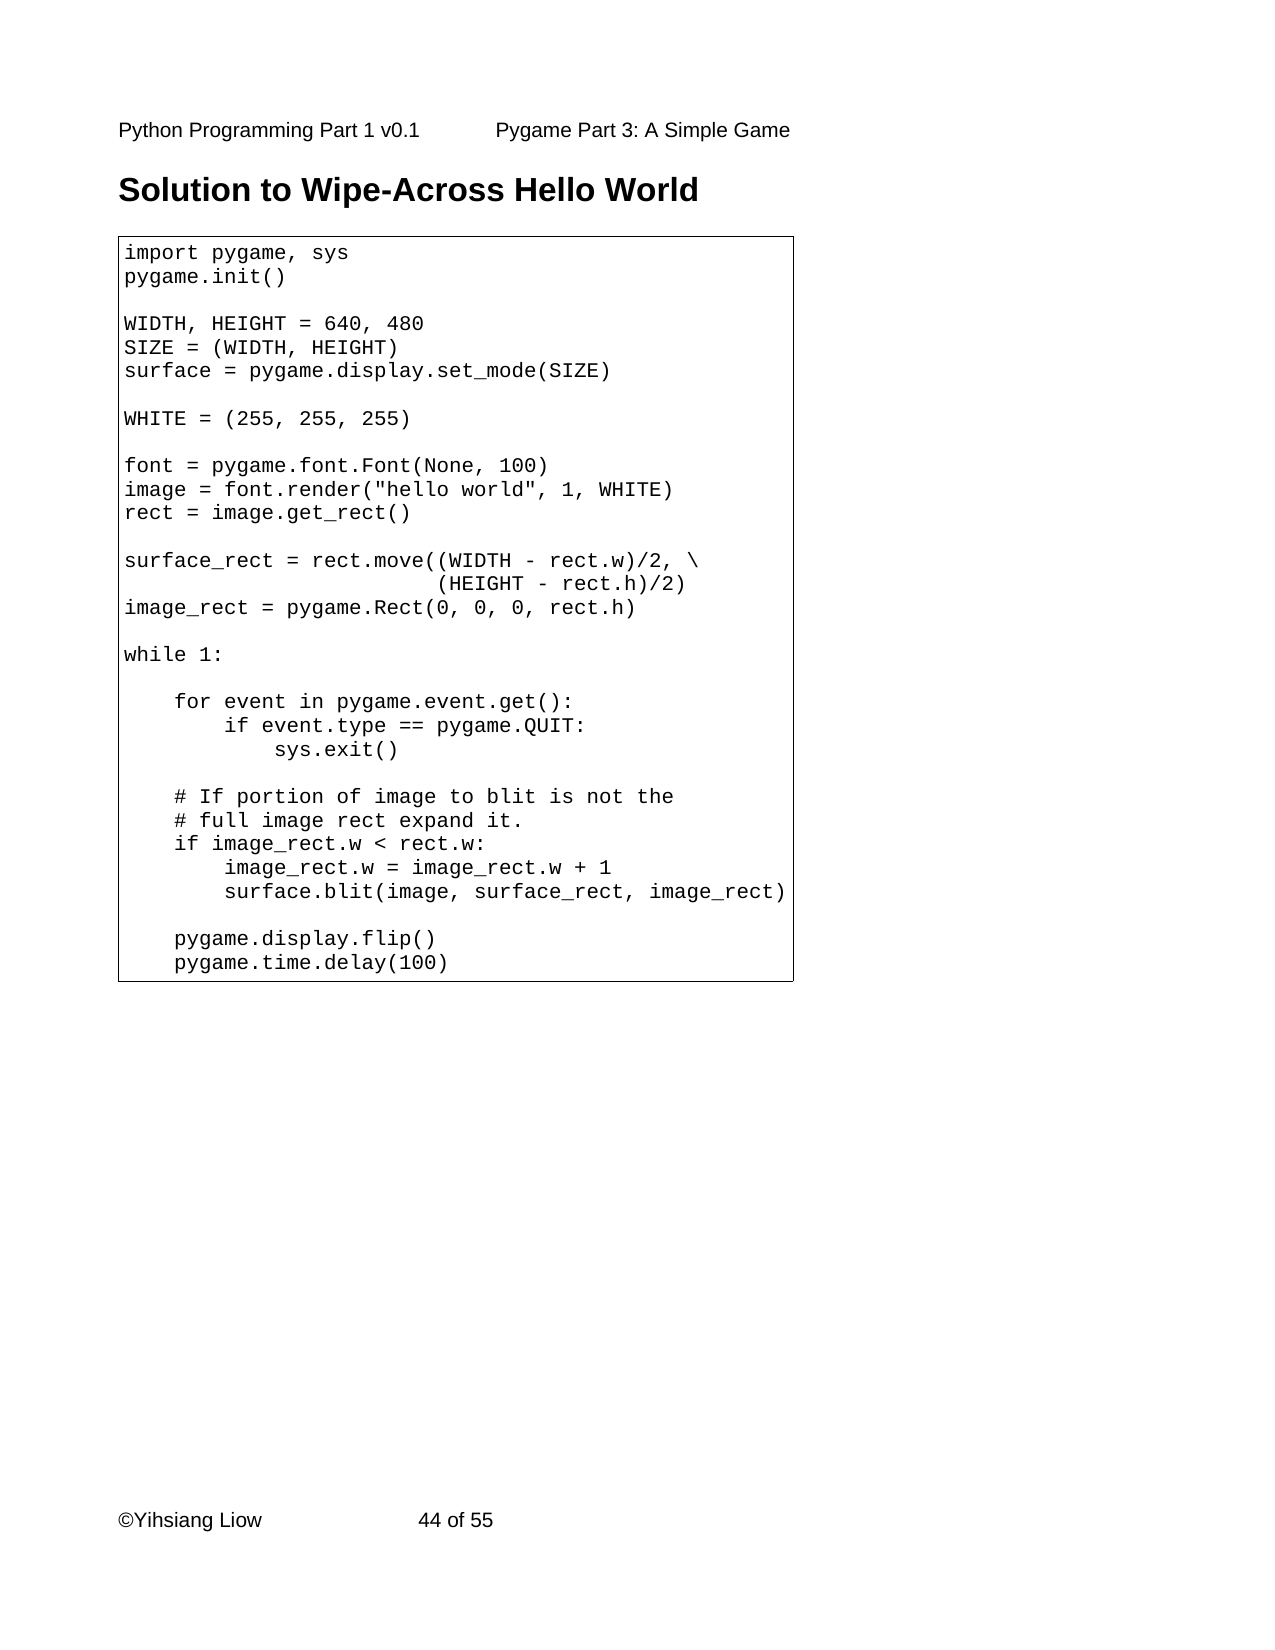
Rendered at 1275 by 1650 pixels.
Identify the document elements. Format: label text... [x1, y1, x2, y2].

table_header import pygame, sys pygame.init() WIDTH, HEIGHT = 640, 480 SIZE = (WIDTH, HEIGHT) surface = pygame.display.set_mode(SIZE) WHITE = (255, 255, 255) font = pygame.font.Font(None, 100) image = font.render("hello world", 1, WHITE) rect = image.get_rect() surface_rect = rect.move((WIDTH - rect.w)/2, \ (HEIGHT - rect.h)/2) image_rect = pygame.Rect(0, 0, 0, rect.h) while 1: for event in pygame.event.get(): if event.type == pygame.QUIT: sys.exit() # If portion of image to blit is not the # full image rect expand it. if image_rect.w < rect.w: image_rect.w = image_rect.w + 1 surface.blit(image, surface_rect, image_rect) pygame.display.flip() pygame.time.delay(100) [119, 237, 793, 981]
text Solution to Wipe-Across Hello World [118, 171, 793, 208]
